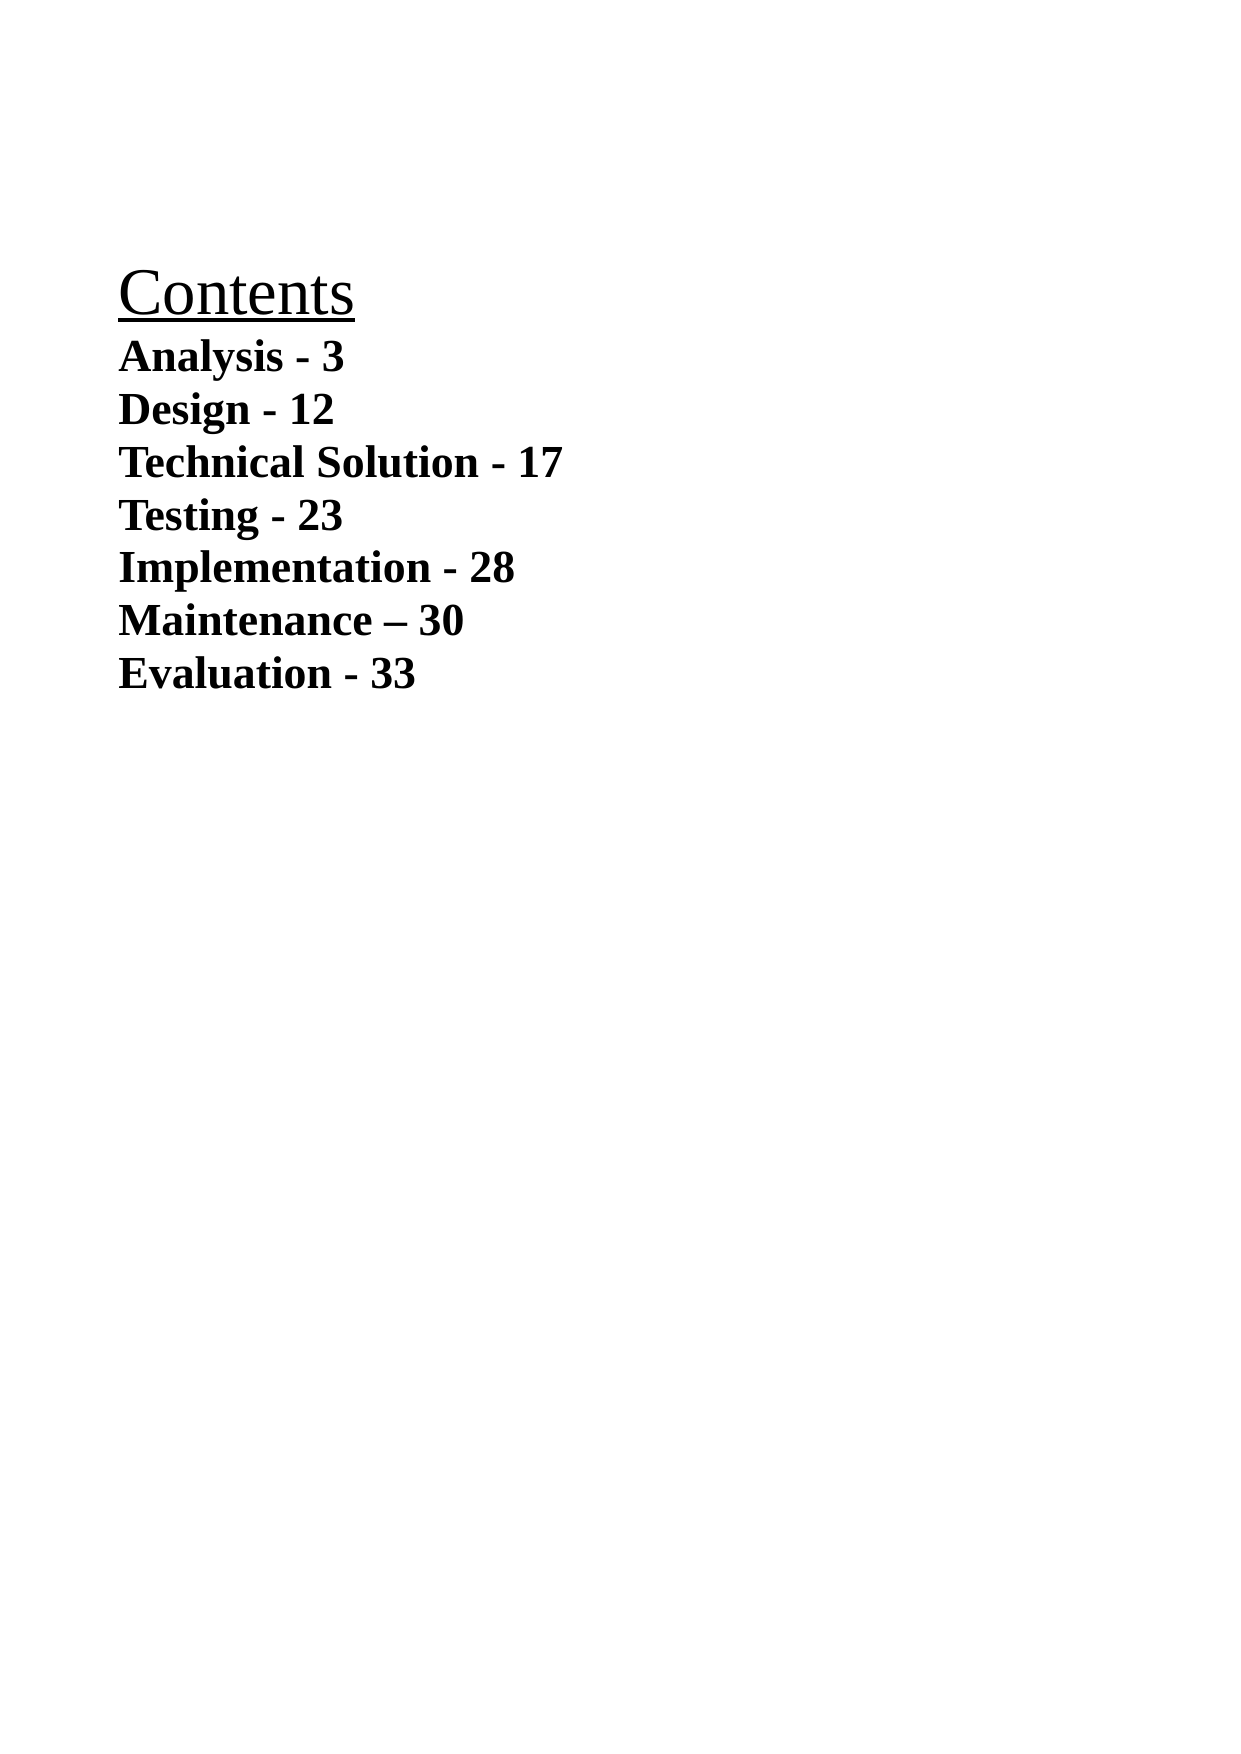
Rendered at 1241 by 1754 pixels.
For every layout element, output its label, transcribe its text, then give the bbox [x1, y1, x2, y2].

text Implementation - 28 [118, 540, 1122, 592]
text Technical Solution - 17 [118, 434, 1122, 487]
text Contents [118, 252, 1122, 329]
text Testing - 23 [118, 487, 1122, 540]
text Evaluation - 33 [118, 645, 1122, 698]
text Analysis - 3 [118, 329, 1122, 382]
text Maintenance – 30 [118, 592, 1122, 645]
text Design - 12 [118, 382, 1122, 434]
